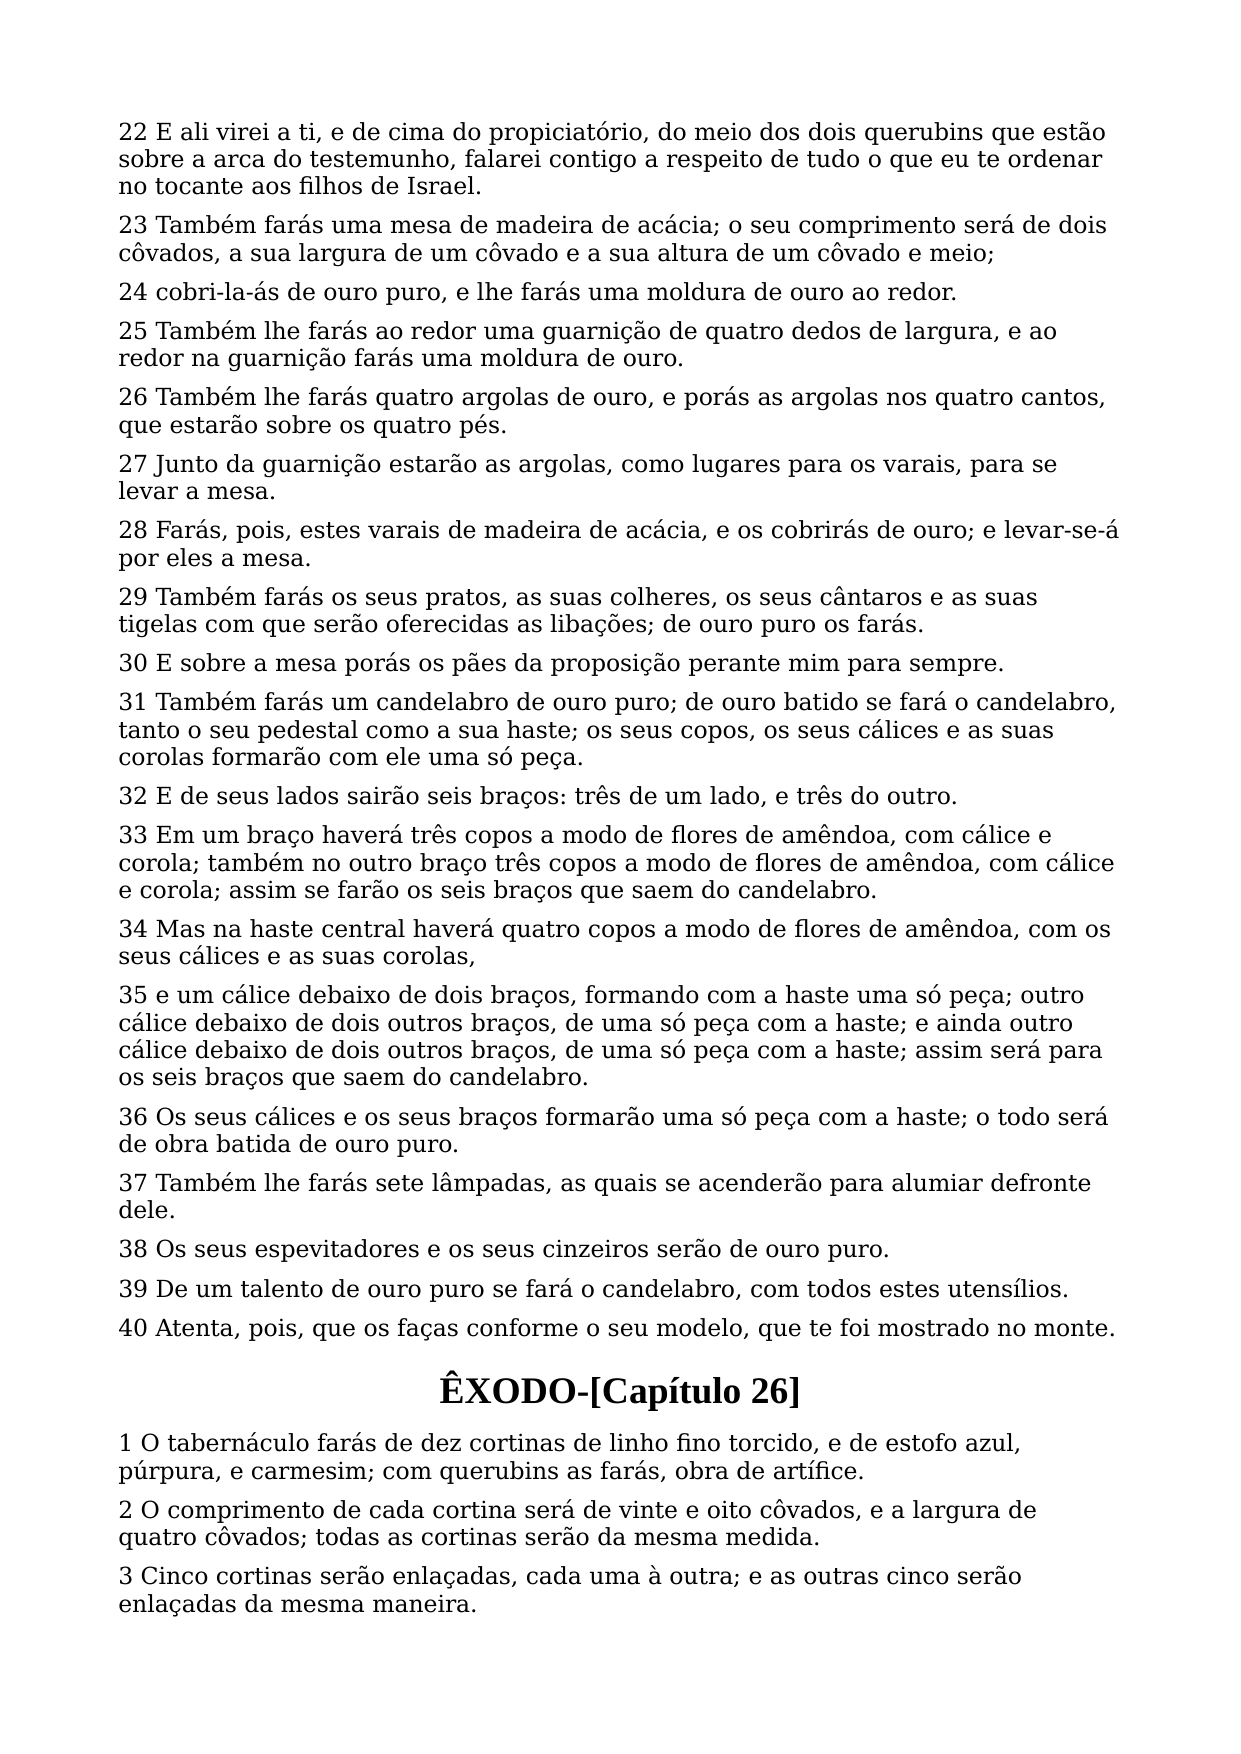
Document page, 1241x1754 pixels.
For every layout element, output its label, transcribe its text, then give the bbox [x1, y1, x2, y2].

text 26 Também lhe farás quatro argolas de ouro, e porás as argolas nos quatro cantos, que estarão sobre os quatro pés. [118, 384, 1122, 438]
text 1 O tabernáculo farás de dez cortinas de linho fino torcido, e de estofo azul, púrpura, e carmesim; com querubins as farás, obra de artífice. [118, 1430, 1122, 1484]
text 33 Em um braço haverá três copos a modo de flores de amêndoa, com cálice e corola; também no outro braço três copos a modo de flores de amêndoa, com cálice e corola; assim se farão os seis braços que saem do candelabro. [118, 822, 1122, 904]
text 31 Também farás um candelabro de ouro puro; de ouro batido se fará o candelabro, tanto o seu pedestal como a sua haste; os seus copos, os seus cálices e as suas corolas formarão com ele uma só peça. [118, 689, 1122, 771]
text 37 Também lhe farás sete lâmpadas, as quais se acenderão para alumiar defronte dele. [118, 1169, 1122, 1224]
text 25 Também lhe farás ao redor uma guarnição de quatro dedos de largura, e ao redor na guarnição farás uma moldura de ouro. [118, 317, 1122, 372]
text 35 e um cálice debaixo de dois braços, formando com a haste uma só peça; outro cálice debaixo de dois outros braços, de uma só peça com a haste; e ainda outro cálice debaixo de dois outros braços, de uma só peça com a haste; assim será para os seis braços que saem do candelabro. [118, 982, 1122, 1091]
subtitle ÊXODO-[Capítulo 26] [118, 1368, 1122, 1412]
text 32 E de seus lados sairão seis braços: três de um lado, e três do outro. [118, 783, 1122, 810]
text 39 De um talento de ouro puro se fará o candelabro, com todos estes utensílios. [118, 1275, 1122, 1302]
text 40 Atenta, pois, que os faças conforme o seu modelo, que te foi mostrado no monte. [118, 1314, 1122, 1342]
text 3 Cinco cortinas serão enlaçadas, cada uma à outra; e as outras cinco serão enlaçadas da mesma maneira. [118, 1563, 1122, 1617]
text 22 E ali virei a ti, e de cima do propiciatório, do meio dos dois querubins que estão sobre a arca do testemunho, falarei contigo a respeito de tudo o que eu te ordenar no tocante aos filhos de Israel. [118, 118, 1122, 200]
text 28 Farás, pois, estes varais de madeira de acácia, e os cobrirás de ouro; e levar-se-á por eles a mesa. [118, 517, 1122, 571]
text 36 Os seus cálices e os seus braços formarão uma só peça com a haste; o todo será de obra batida de ouro puro. [118, 1103, 1122, 1158]
text 38 Os seus espevitadores e os seus cinzeiros serão de ouro puro. [118, 1236, 1122, 1263]
text 27 Junto da guarnição estarão as argolas, como lugares para os varais, para se levar a mesa. [118, 450, 1122, 505]
text 23 Também farás uma mesa de madeira de acácia; o seu comprimento será de dois côvados, a sua largura de um côvado e a sua altura de um côvado e meio; [118, 212, 1122, 266]
text 24 cobri-la-ás de ouro puro, e lhe farás uma moldura de ouro ao redor. [118, 278, 1122, 306]
text 2 O comprimento de cada cortina será de vinte e oito côvados, e a largura de quatro côvados; todas as cortinas serão da mesma medida. [118, 1496, 1122, 1551]
text 34 Mas na haste central haverá quatro copos a modo de flores de amêndoa, com os seus cálices e as suas corolas, [118, 916, 1122, 970]
text 29 Também farás os seus pratos, as suas colheres, os seus cântaros e as suas tigelas com que serão oferecidas as libações; de ouro puro os farás. [118, 583, 1122, 638]
text 30 E sobre a mesa porás os pães da proposição perante mim para sempre. [118, 650, 1122, 677]
